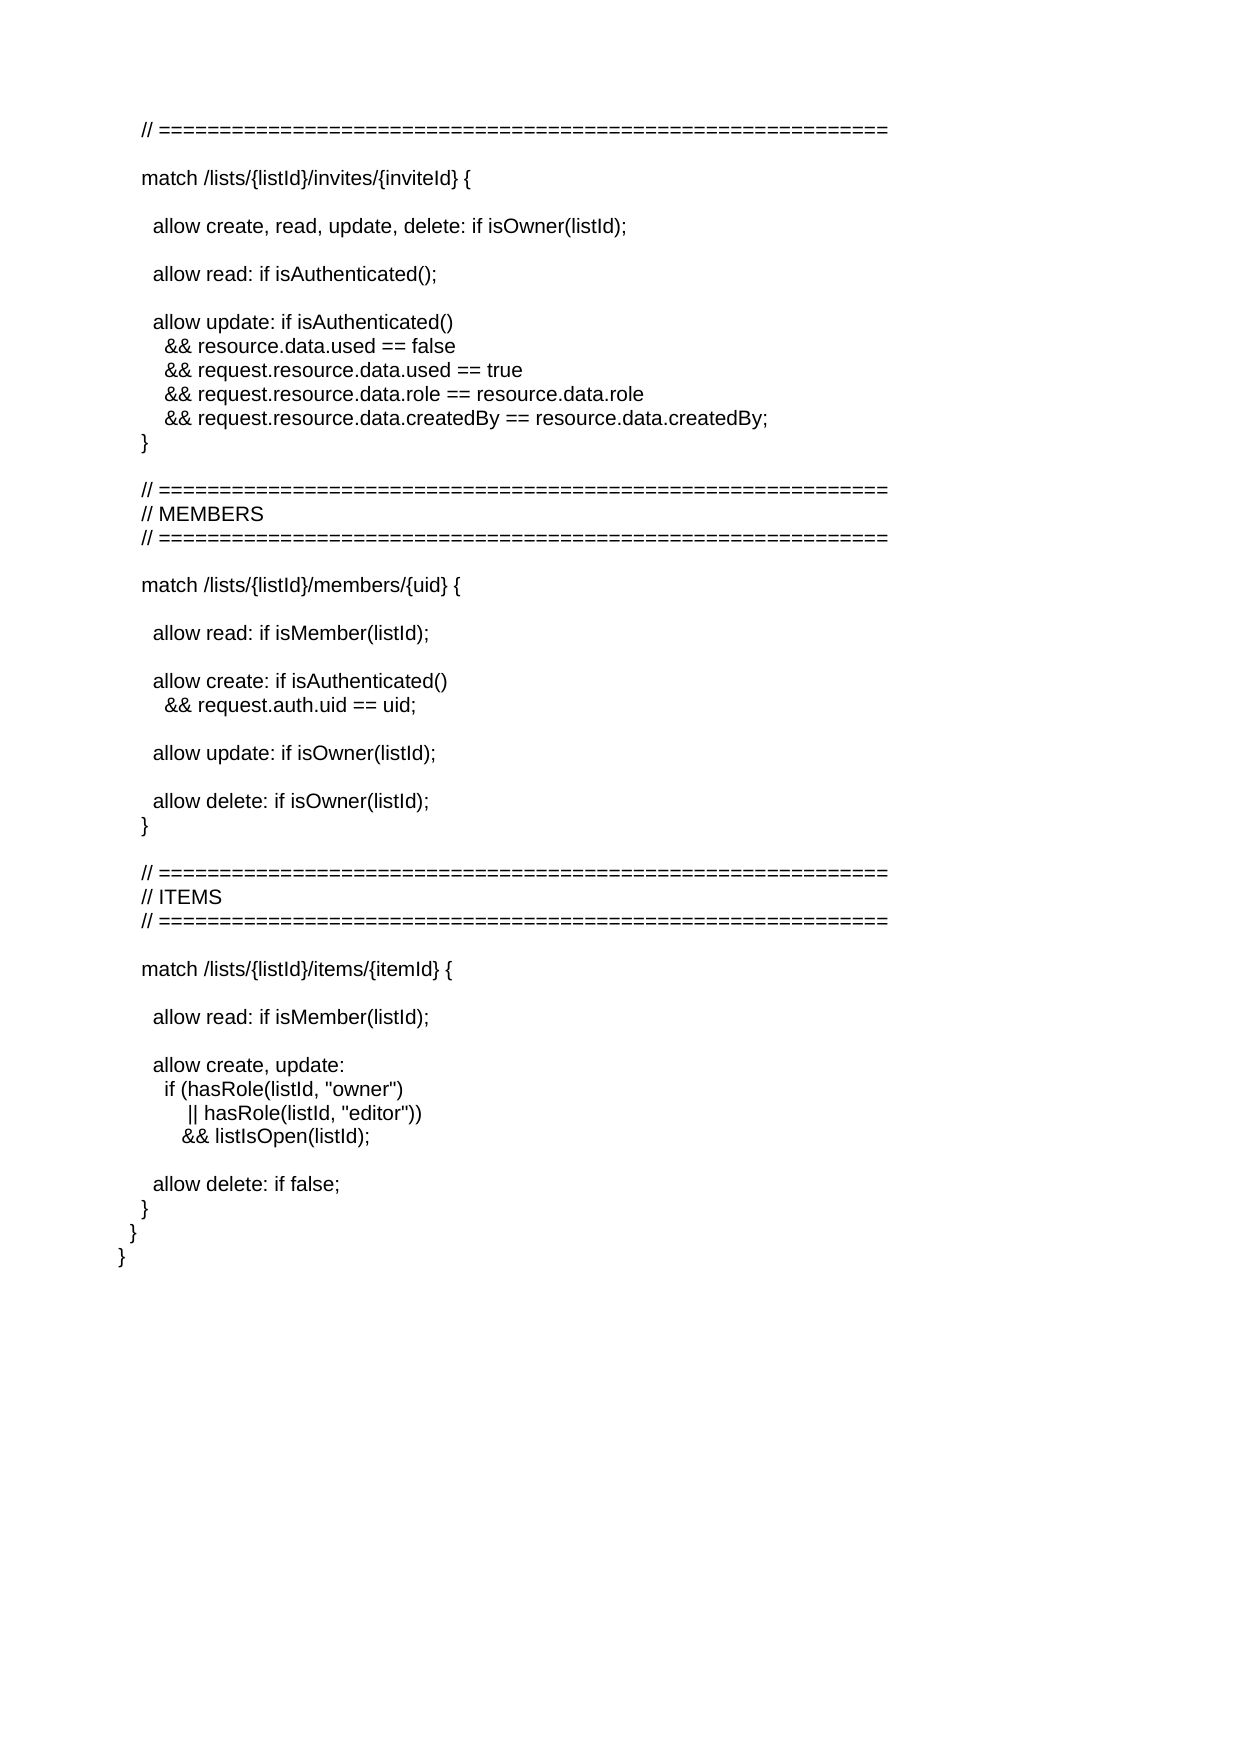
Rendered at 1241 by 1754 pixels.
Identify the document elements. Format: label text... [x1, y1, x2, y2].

text } [118, 813, 1122, 837]
text && request.resource.data.createdBy == resource.data.createdBy; [118, 406, 1122, 429]
text } [118, 429, 1122, 453]
text && request.resource.data.used == true [118, 358, 1122, 382]
text allow update: if isAuthenticated() [118, 310, 1122, 334]
text match /lists/{listId}/items/{itemId} { [118, 957, 1122, 981]
text allow read: if isMember(listId); [118, 1004, 1122, 1028]
text // ITEMS [118, 885, 1122, 909]
text allow create, read, update, delete: if isOwner(listId); [118, 214, 1122, 238]
text allow delete: if isOwner(listId); [118, 789, 1122, 813]
text && request.auth.uid == uid; [118, 693, 1122, 717]
text } [118, 1220, 1122, 1244]
text && resource.data.used == false [118, 334, 1122, 358]
text // ============================================================ [118, 525, 1122, 549]
text allow update: if isOwner(listId); [118, 741, 1122, 765]
text match /lists/{listId}/members/{uid} { [118, 573, 1122, 597]
text // ============================================================ [118, 861, 1122, 885]
text } [118, 1196, 1122, 1220]
text allow create, update: [118, 1052, 1122, 1076]
text && request.resource.data.role == resource.data.role [118, 382, 1122, 406]
text && listIsOpen(listId); [118, 1124, 1122, 1148]
text // MEMBERS [118, 501, 1122, 525]
text if (hasRole(listId, "owner") [118, 1076, 1122, 1100]
text allow delete: if false; [118, 1172, 1122, 1196]
text // ============================================================ [118, 118, 1122, 142]
text allow create: if isAuthenticated() [118, 669, 1122, 693]
text } [118, 1244, 1122, 1268]
text allow read: if isAuthenticated(); [118, 262, 1122, 286]
text // ============================================================ [118, 477, 1122, 501]
text // ============================================================ [118, 909, 1122, 933]
text || hasRole(listId, "editor")) [118, 1100, 1122, 1124]
text match /lists/{listId}/invites/{inviteId} { [118, 166, 1122, 190]
text allow read: if isMember(listId); [118, 621, 1122, 645]
